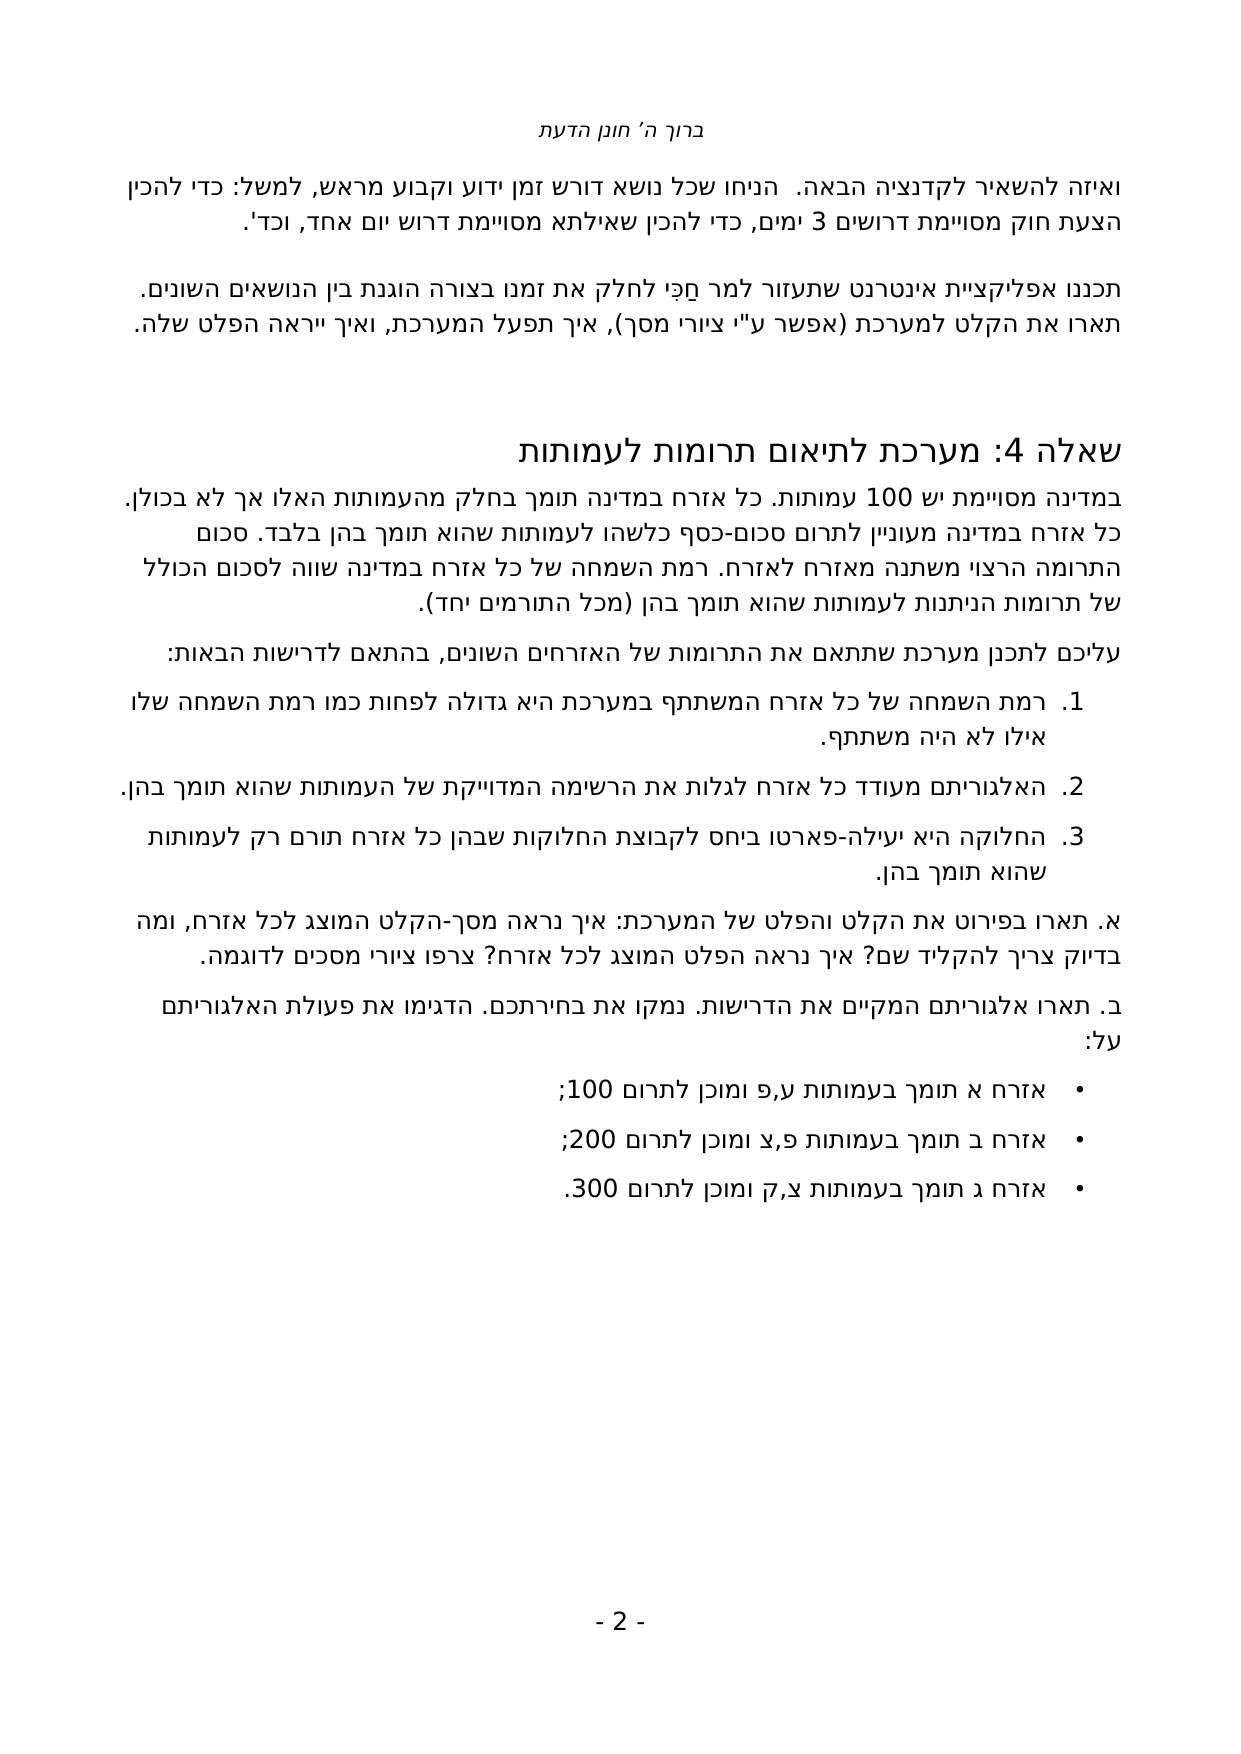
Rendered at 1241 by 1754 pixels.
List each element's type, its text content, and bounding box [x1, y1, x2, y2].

list החלוקה היא יעילה-פארטו ביחס לקבוצת החלוקות שבהן כל אזרח תורם רק לעמותות שהוא תומך בהן. [118, 822, 1084, 886]
list האלגוריתם מעודד כל אזרח לגלות את הרשימה המדוייקת של העמותות שהוא תומך בהן. [118, 772, 1084, 801]
text במדינה מסויימת יש 100 עמותות. כל אזרח במדינה תומך בחלק מהעמותות האלו אך לא בכולן. כל אזרח במדינה מעוניין לתרום סכום-כסף כלשהו לעמותות שהוא תומך בהן בלבד. סכום התרומה הרצוי משתנה מאזרח לאזרח. רמת השמחה של כל אזרח במדינה שווה לסכום הכולל של תרומות הניתנות לעמותות שהוא תומך בהן (מכל התורמים יחד). [118, 483, 1122, 617]
text תכננו אפליקציית אינטרנט שתעזור למר חַכִּי לחלק את זמנו בצורה הוגנת בין הנושאים השונים. תארו את הקלט למערכת (אפשר ע"י ציורי מסך), איך תפעל המערכת, ואיך ייראה הפלט שלה. [118, 274, 1122, 338]
list אזרח ג תומך בעמותות צ,ק ומוכן לתרום 300. [118, 1174, 1084, 1204]
text ב. תארו אלגוריתם המקיים את הדרישות. נמקו את בחירתכם. הדגימו את פעולת האלגוריתם על: [118, 991, 1122, 1055]
subtitle שאלה 4: מערכת לתיאום תרומות לעמותות [118, 432, 1122, 471]
text א. תארו בפירוט את הקלט והפלט של המערכת: איך נראה מסך-הקלט המוצג לכל אזרח, ומה בדיוק צריך להקליד שם? איך נראה הפלט המוצג לכל אזרח? צרפו ציורי מסכים לדוגמה. [118, 906, 1122, 970]
list אזרח ב תומך בעמותות פ,צ ומוכן לתרום 200; [118, 1125, 1084, 1154]
text עליכם לתכנן מערכת שתתאם את התרומות של האזרחים השונים, בהתאם לדרישות הבאות: [118, 638, 1122, 667]
list אזרח א תומך בעמותות ע,פ ומוכן לתרום 100; [118, 1075, 1084, 1104]
list רמת השמחה של כל אזרח המשתתף במערכת היא גדולה לפחות כמו רמת השמחה שלו אילו לא היה משתתף. [118, 687, 1084, 752]
text ואיזה להשאיר לקדנציה הבאה. הניחו שכל נושא דורש זמן ידוע וקבוע מראש, למשל: כדי להכין הצעת חוק מסויימת דרושים 3 ימים, כדי להכין שאילתא מסויימת דרוש יום אחד, וכד'. [118, 172, 1122, 236]
